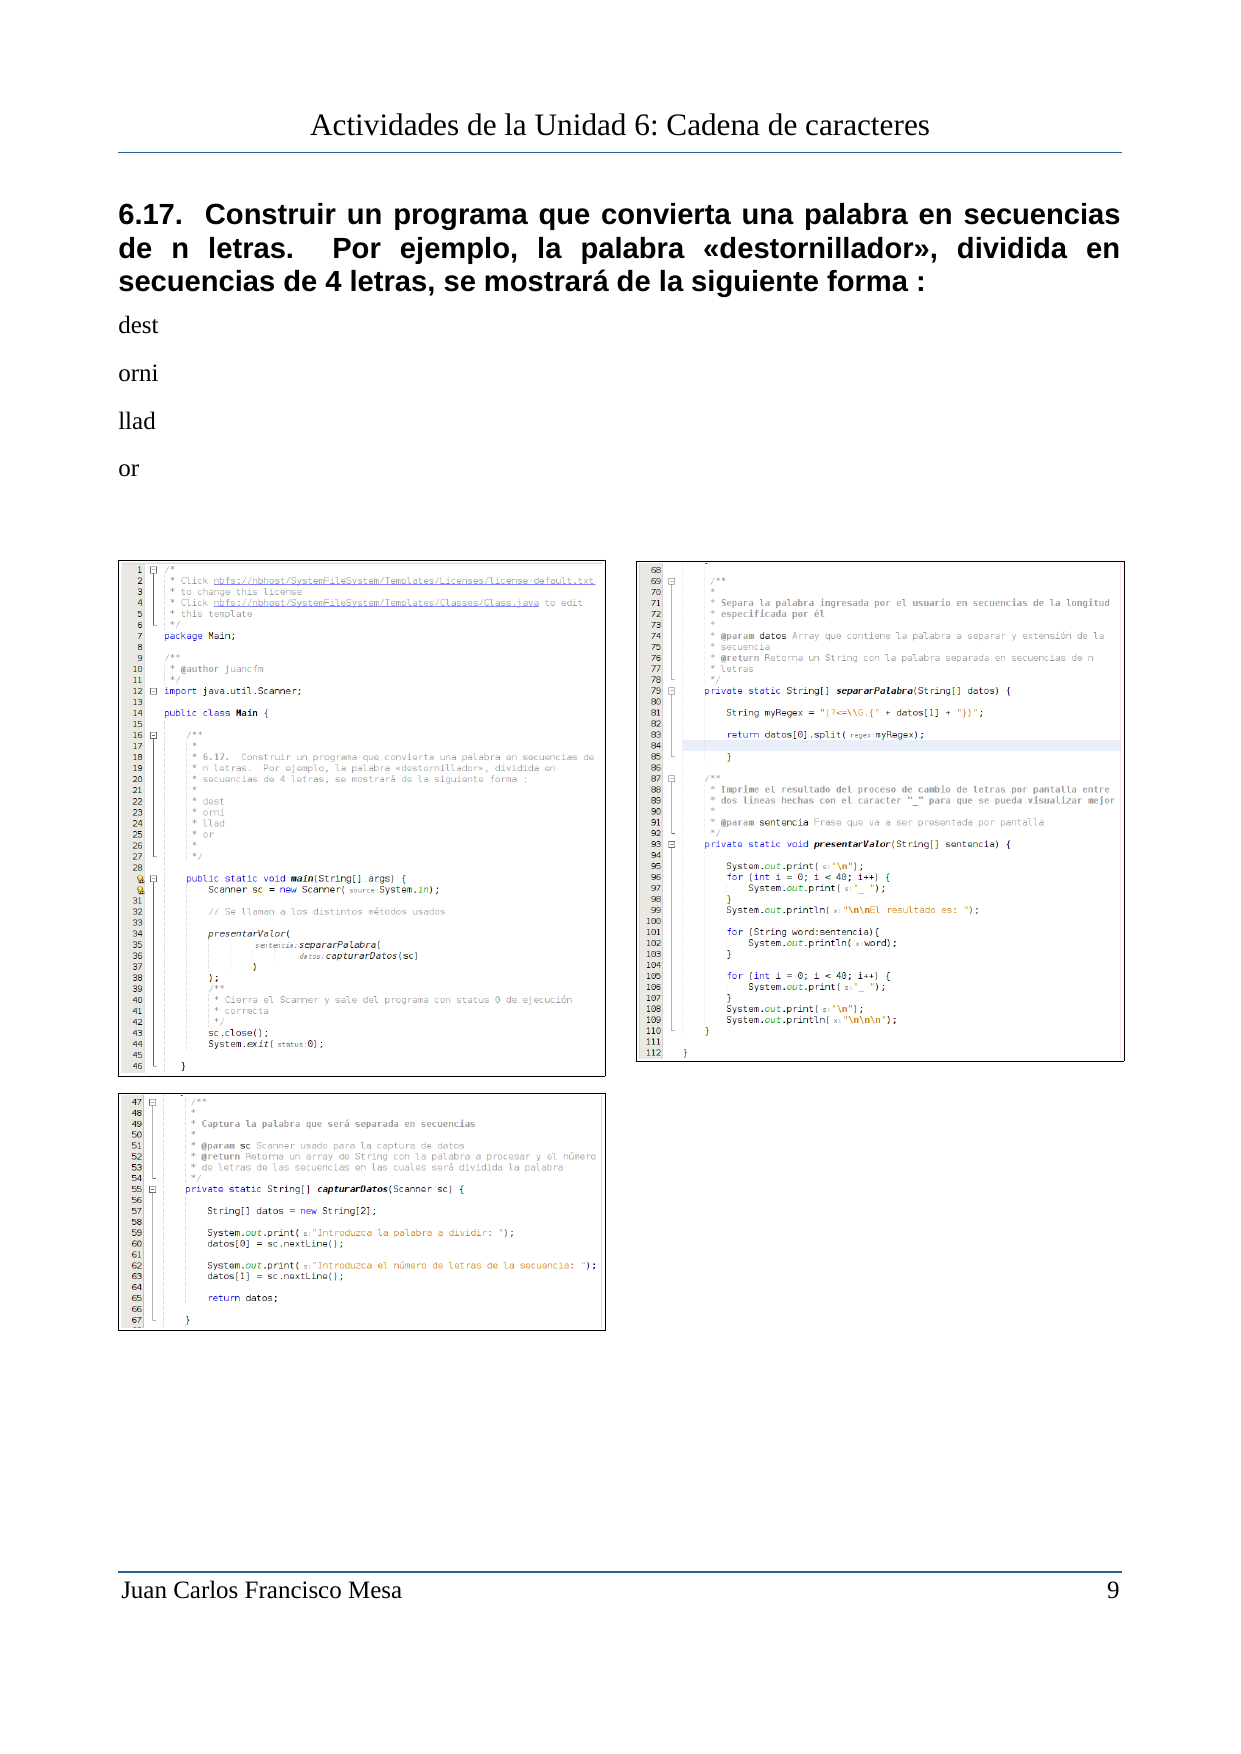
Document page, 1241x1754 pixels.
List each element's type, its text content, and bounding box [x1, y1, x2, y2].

picture [121, 562, 603, 1073]
picture [639, 563, 1121, 1059]
picture [121, 1095, 603, 1328]
text orni [118, 358, 1122, 387]
text llad [118, 406, 1122, 434]
subtitle 6.17. Construir un programa que convierta una palabra en secuencias de n letras. Por ejemplo, la palabra «destornillador», dividida en secuencias de 4 letras, se mostrará de la siguiente forma : [118, 197, 1122, 298]
text or [118, 453, 1122, 482]
text dest [118, 311, 1122, 339]
